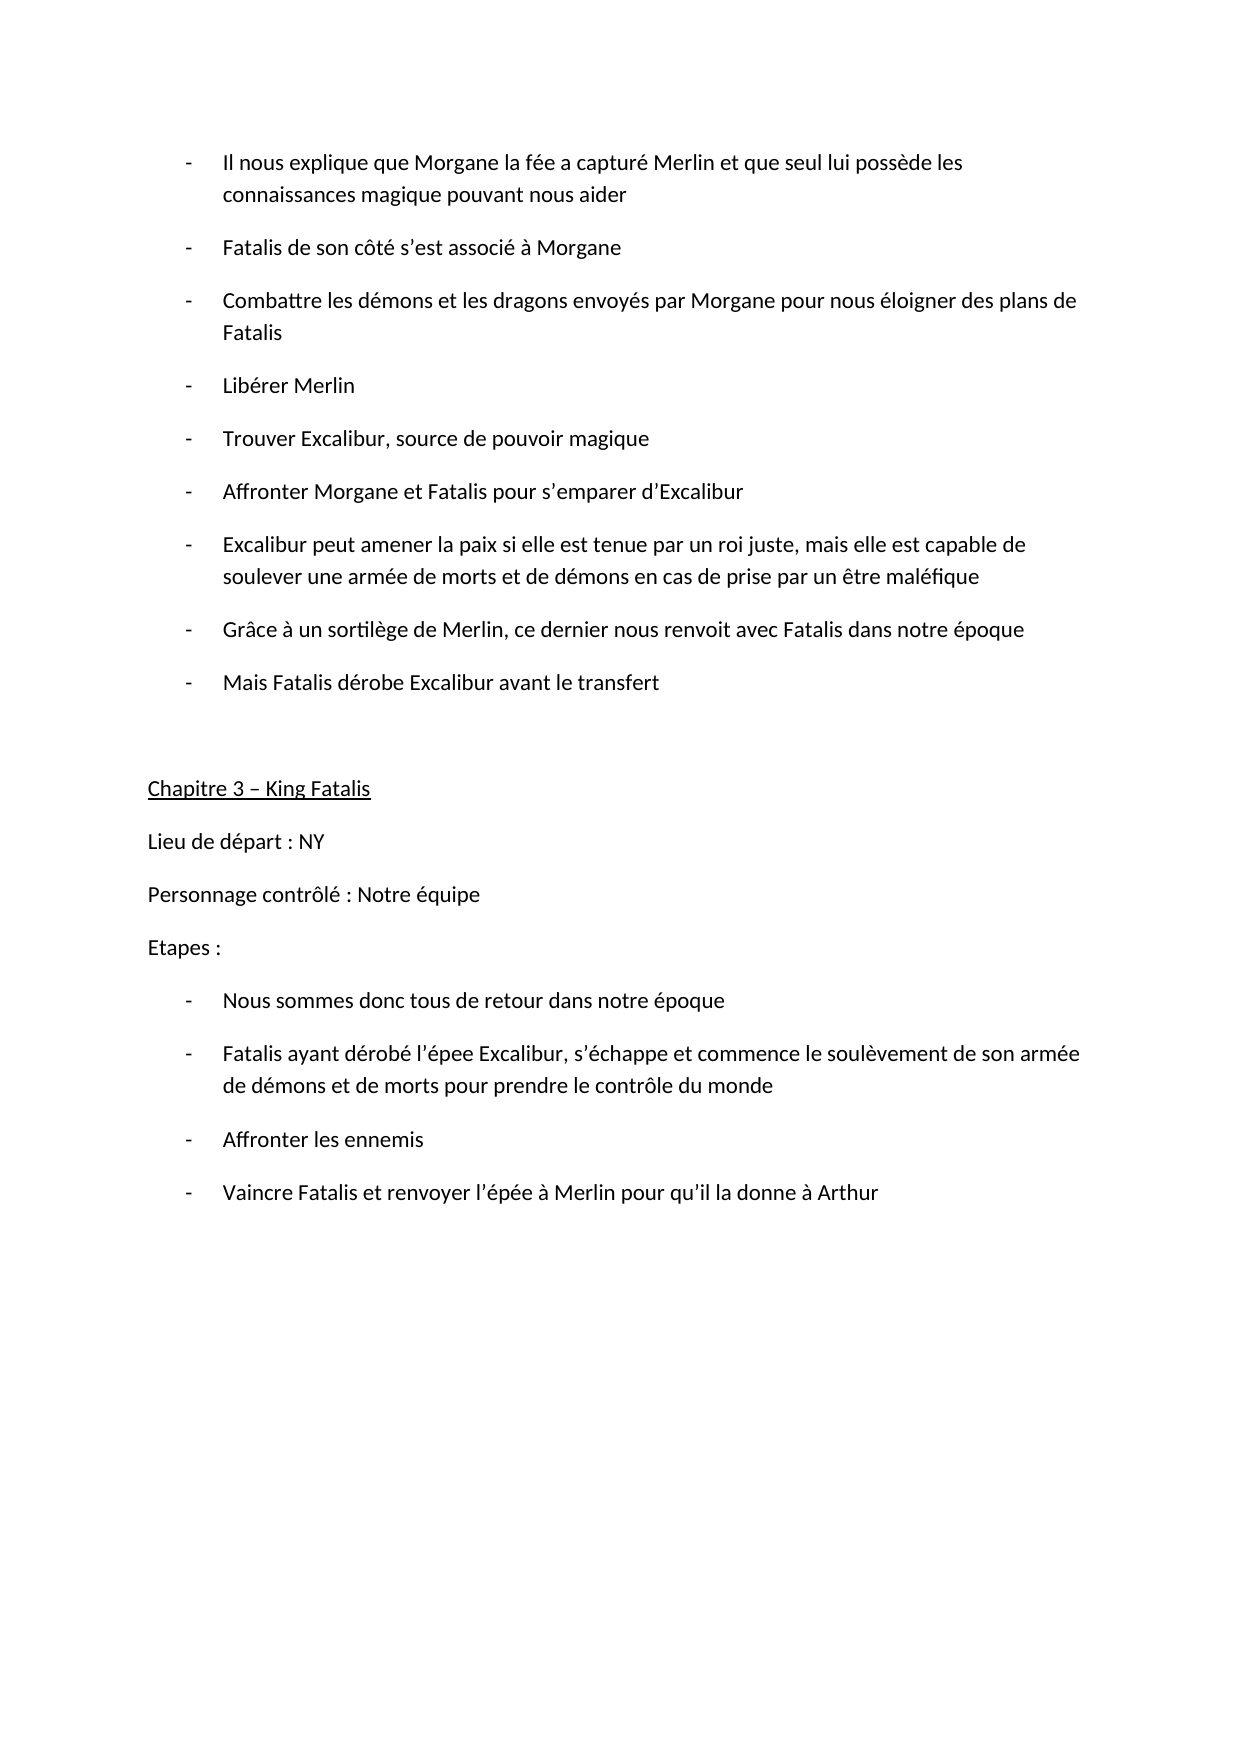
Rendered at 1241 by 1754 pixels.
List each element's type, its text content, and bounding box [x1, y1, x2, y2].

list Grâce à un sortilège de Merlin, ce dernier nous renvoit avec Fatalis dans notre époque [185, 615, 1093, 643]
list Vaincre Fatalis et renvoyer l’épée à Merlin pour qu’il la donne à Arthur [185, 1178, 1093, 1206]
list Fatalis ayant dérobé l’épee Excalibur, s’échappe et commence le soulèvement de son armée de démons et de morts pour prendre le contrôle du monde [185, 1039, 1093, 1100]
text Chapitre 3 – King Fatalis [148, 774, 1093, 802]
list Mais Fatalis dérobe Excalibur avant le transfert [185, 668, 1093, 696]
text Personnage contrôlé : Notre équipe [148, 880, 1093, 908]
list Trouver Excalibur, source de pouvoir magique [185, 424, 1093, 452]
list Combattre les démons et les dragons envoyés par Morgane pour nous éloigner des plans de Fatalis [185, 286, 1093, 346]
list Libérer Merlin [185, 371, 1093, 399]
list Excalibur peut amener la paix si elle est tenue par un roi juste, mais elle est capable de soulever une armée de morts et de démons en cas de prise par un être maléfique [185, 530, 1093, 590]
list Affronter Morgane et Fatalis pour s’emparer d’Excalibur [185, 477, 1093, 505]
list Nous sommes donc tous de retour dans notre époque [185, 986, 1093, 1014]
list Il nous explique que Morgane la fée a capturé Merlin et que seul lui possède les connaissances magique pouvant nous aider [185, 148, 1093, 208]
text Lieu de départ : NY [148, 827, 1093, 855]
text Etapes : [148, 933, 1093, 961]
list Affronter les ennemis [185, 1125, 1093, 1153]
list Fatalis de son côté s’est associé à Morgane [185, 233, 1093, 261]
